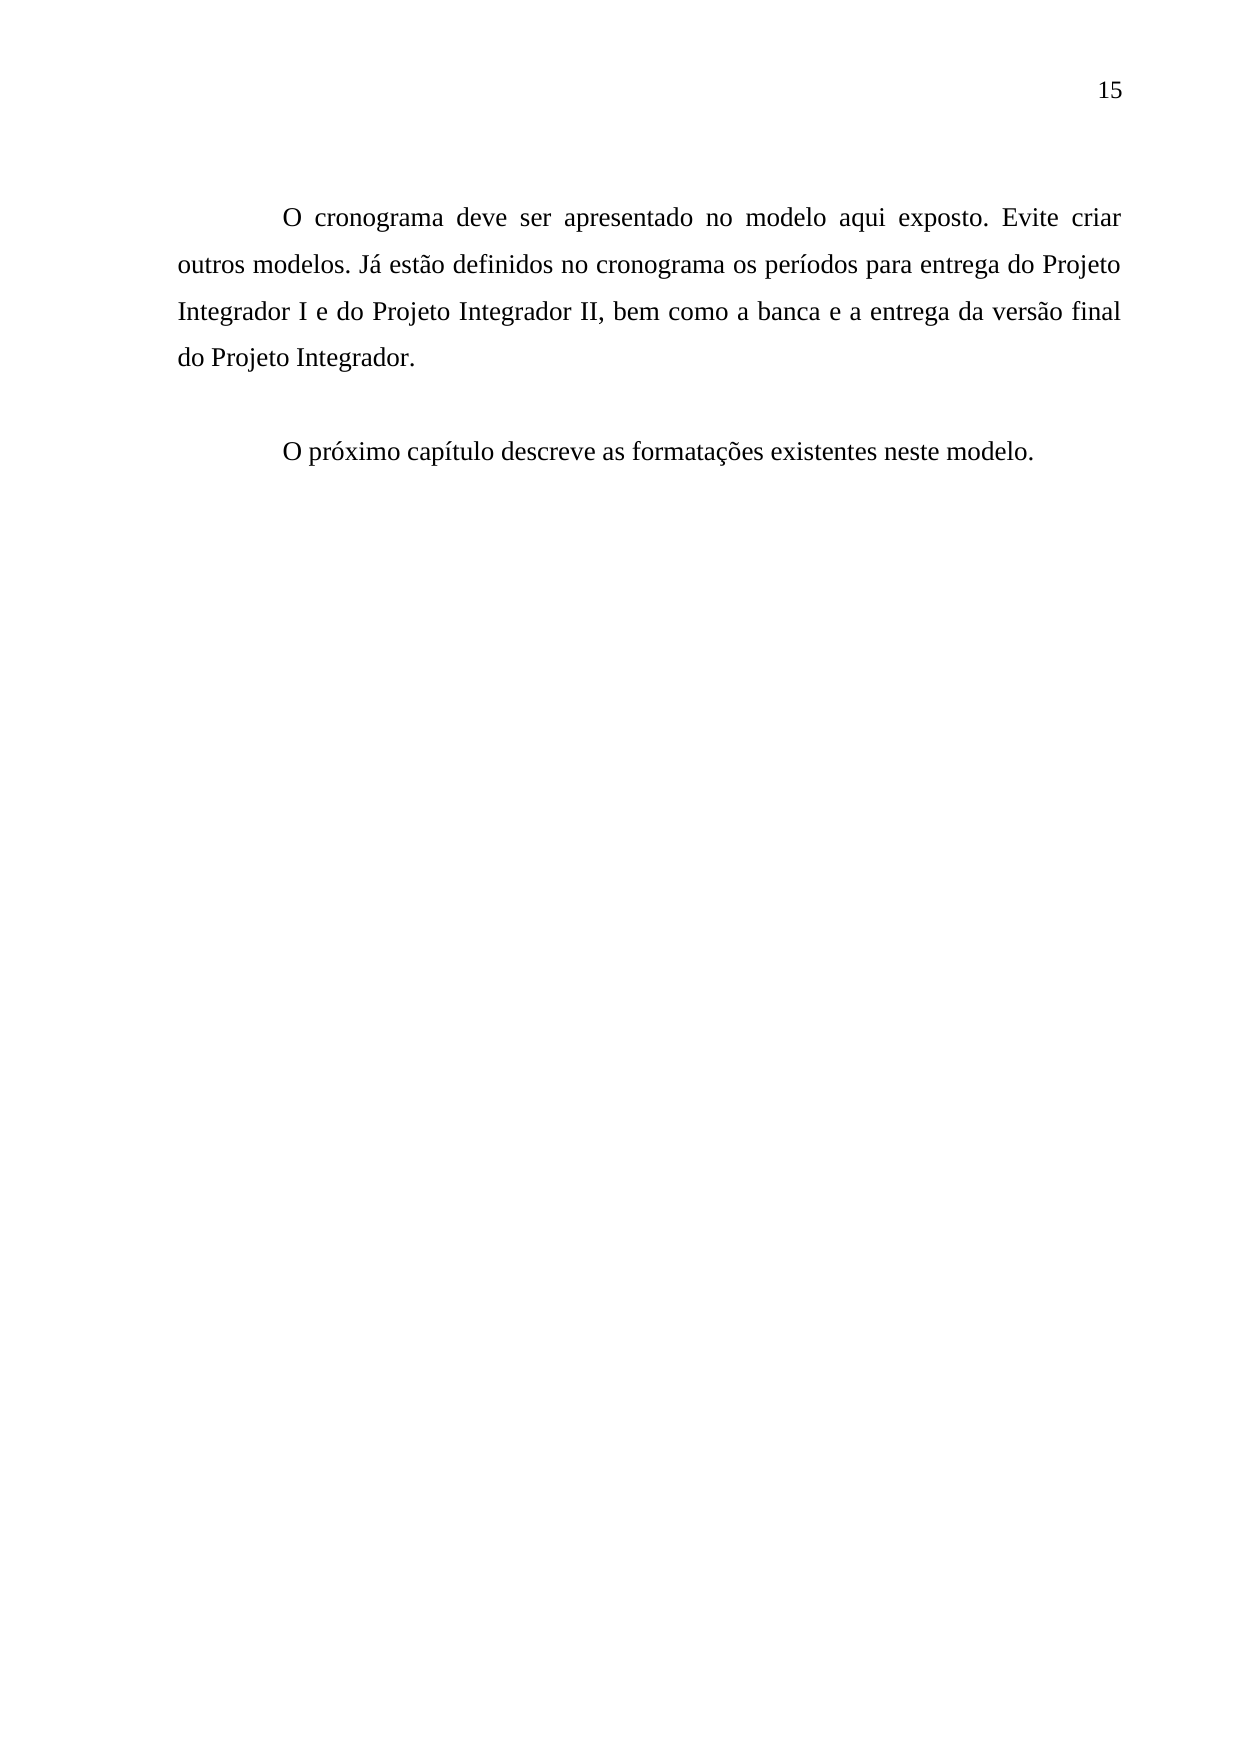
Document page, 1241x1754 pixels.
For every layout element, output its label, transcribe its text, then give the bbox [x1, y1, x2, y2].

text O próximo capítulo descreve as formatações existentes neste modelo. [177, 434, 1122, 466]
text O cronograma deve ser apresentado no modelo aqui exposto. Evite criar outros modelos. Já estão definidos no cronograma os períodos para entrega do Projeto Integrador I e do Projeto Integrador II, bem como a banca e a entrega da versão final do Projeto Integrador. [177, 201, 1122, 372]
